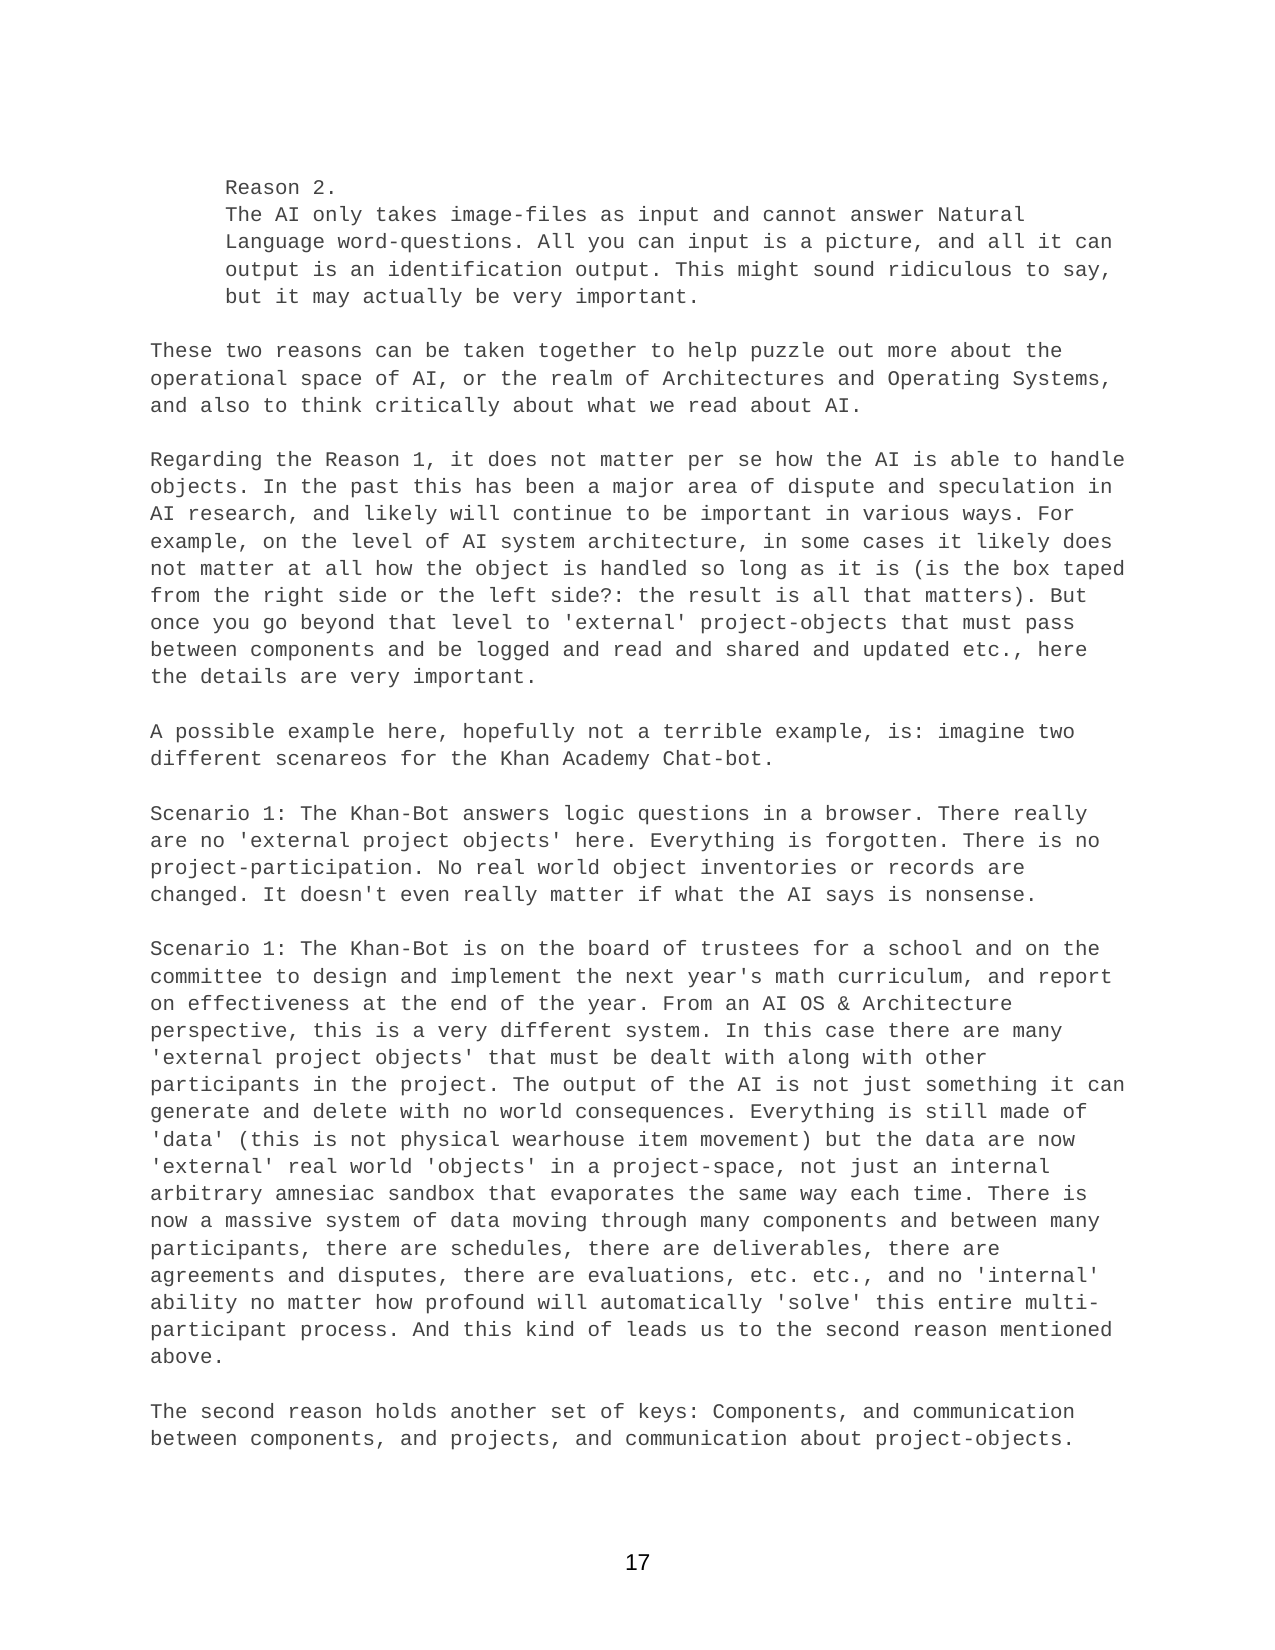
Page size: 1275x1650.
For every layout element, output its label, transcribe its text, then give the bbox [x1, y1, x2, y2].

text These two reasons can be taken together to help puzzle out more about the operational space of AI, or the realm of Architectures and Operating Systems, and also to think critically about what we read about AI. [150, 340, 1125, 418]
text Reason 2. [225, 177, 1125, 201]
text Scenario 1: The Khan-Bot answers logic questions in a browser. There really are no 'external project objects' here. Everything is forgotten. There is no project-participation. No real world object inventories or records are changed. It doesn't even really matter if what the AI says is nonsense. [150, 802, 1125, 908]
text The second reason holds another set of keys: Components, and communication between components, and projects, and communication about project-objects. [150, 1401, 1125, 1451]
text The AI only takes image-files as input and cannot answer Natural Language word-questions. All you can input is a picture, and all it can output is an identification output. This might sound ridiculous to say, but it may actually be very important. [225, 204, 1125, 309]
text A possible example here, hopefully not a terrible example, is: imagine two different scenareos for the Khan Academy Chat-bot. [150, 721, 1125, 772]
text Scenario 1: The Khan-Bot is on the board of trustees for a school and on the committee to design and implement the next year's math curriculum, and report on effectiveness at the end of the year. From an AI OS & Architecture perspective, this is a very different system. In this case there are many 'external project objects' that must be dealt with along with other participants in the project. The output of the AI is not just something it can generate and delete with no world consequences. Everything is still made of 'data' (this is not physical wearhouse item movement) but the data are now 'external' real world 'objects' in a project-space, not just an internal arbitrary amnesiac sandbox that evaporates the same way each time. There is now a massive system of data moving through many components and between many participants, there are schedules, there are deliverables, there are agreements and disputes, there are evaluations, etc. etc., and no 'internal' ability no matter how profound will automatically 'solve' this entire multi-participant process. And this kind of leads us to the second reason mentioned above. [150, 938, 1125, 1370]
text Regarding the Reason 1, it does not matter per se how the AI is able to handle objects. In the past this has been a major area of dispute and speculation in AI research, and likely will continue to be important in various ways. For example, on the level of AI system architecture, in some cases it likely does not matter at all how the object is handled so long as it is (is the box taped from the right side or the left side?: the result is all that matters). But once you go beyond that level to 'external' project-objects that must pass between components and be logged and read and shared and updated etc., here the details are very important. [150, 449, 1125, 690]
